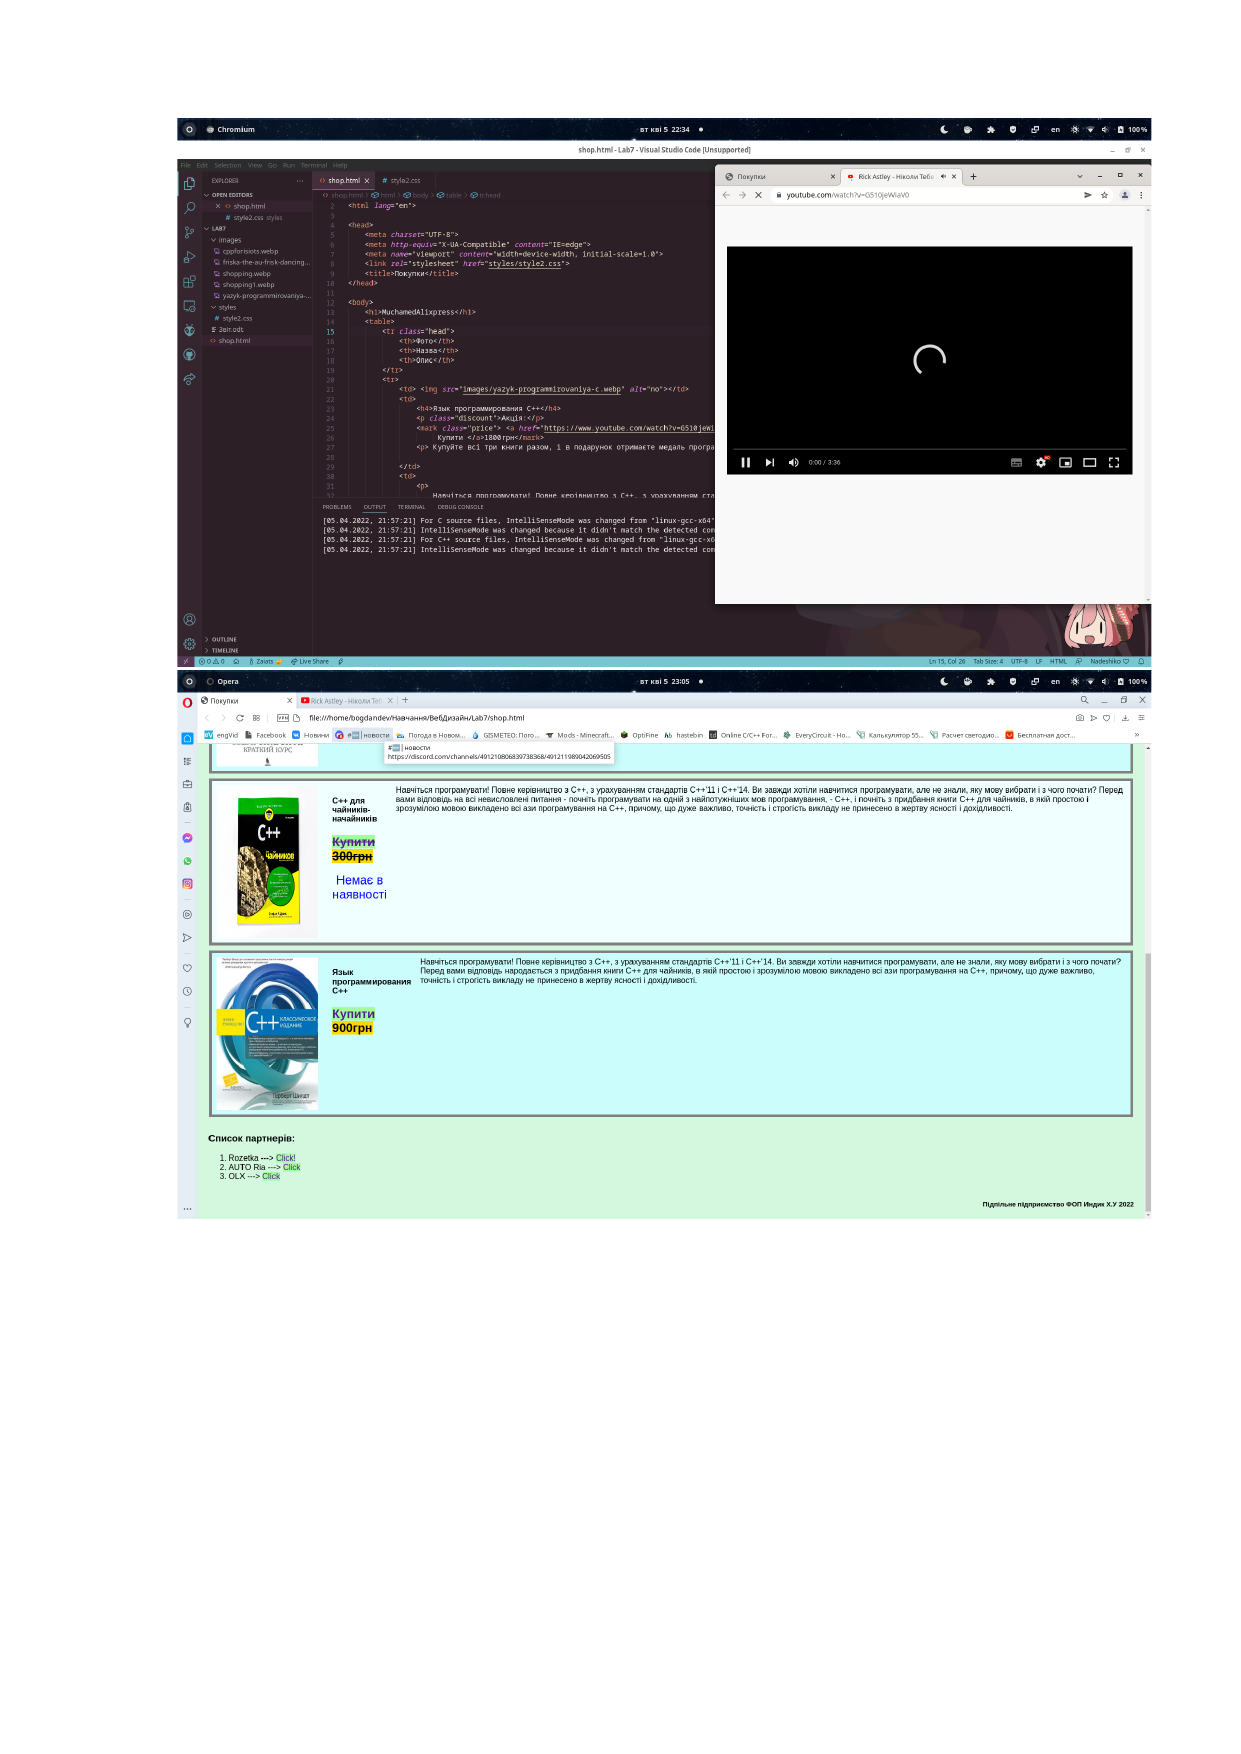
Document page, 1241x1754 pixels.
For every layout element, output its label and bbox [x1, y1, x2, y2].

picture [177, 118, 1152, 667]
picture [177, 670, 1152, 1219]
